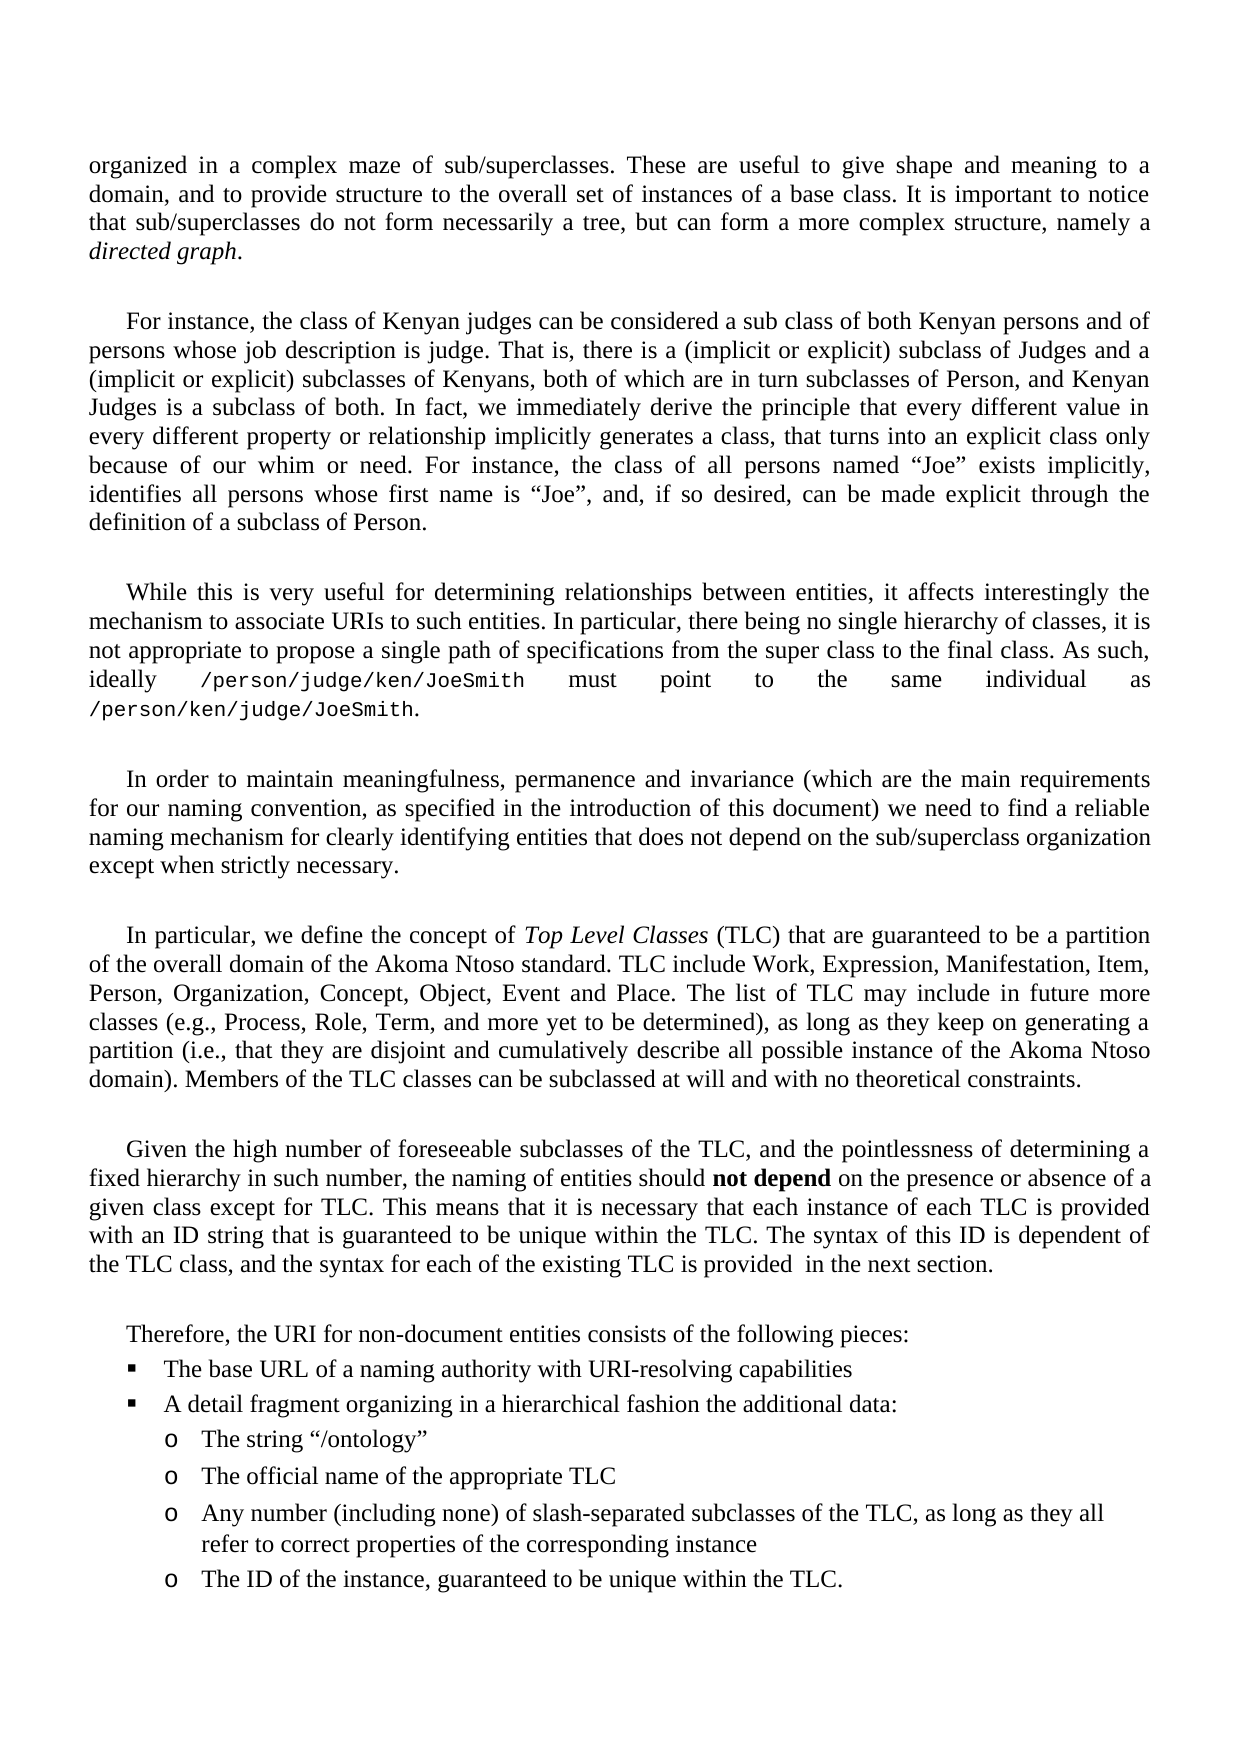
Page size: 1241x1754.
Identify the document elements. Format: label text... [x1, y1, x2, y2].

list Any number (including none) of slash-separated subclasses of the TLC, as long as they all refer to correct properties of the corresponding instance [164, 1498, 1151, 1558]
text organized in a complex maze of sub/superclasses. These are useful to give shape and meaning to a domain, and to provide structure to the overall set of instances of a base class. It is important to notice that sub/superclasses do not form necessarily a tree, but can form a more complex structure, namely a directed graph. [89, 150, 1151, 265]
text For instance, the class of Kenyan judges can be considered a sub class of both Kenyan persons and of persons whose job description is judge. That is, there is a (implicit or explicit) subclass of Judges and a (implicit or explicit) subclasses of Kenyans, both of which are in turn subclasses of Person, and Kenyan Judges is a subclass of both. In fact, we immediately derive the principle that every different value in every different property or relationship implicitly generates a class, that turns into an explicit class only because of our whim or need. For instance, the class of all persons named “Joe” exists implicitly, identifies all persons whose first name is “Joe”, and, if so desired, can be made explicit through the definition of a subclass of Person. [89, 306, 1151, 536]
list A detail fragment organizing in a hierarchical fashion the additional data: [126, 1389, 1151, 1418]
text In order to maintain meaningfulness, permanence and invariance (which are the main requirements for our naming convention, as specified in the introduction of this document) we need to find a reliable naming mechanism for clearly identifying entities that does not depend on the sub/superclass organization except when strictly necessary. [89, 764, 1151, 879]
text Given the high number of foreseeable subclasses of the TLC, and the pointlessness of determining a fixed hierarchy in such number, the naming of entities should not depend on the presence or absence of a given class except for TLC. This means that it is necessary that each instance of each TLC is provided with an ID string that is guaranteed to be unique within the TLC. The syntax of this ID is dependent of the TLC class, and the syntax for each of the existing TLC is provided in the next section. [89, 1134, 1151, 1278]
list The string “/ontology” [164, 1424, 1151, 1455]
text In particular, we define the concept of Top Level Classes (TLC) that are guaranteed to be a partition of the overall domain of the Akoma Ntoso standard. TLC include Work, Expression, Manifestation, Item, Person, Organization, Concept, Object, Event and Place. The list of TLC may include in future more classes (e.g., Process, Role, Term, and more yet to be determined), as long as they keep on generating a partition (i.e., that they are disjoint and cumulatively describe all possible instance of the Akoma Ntoso domain). Members of the TLC classes can be subclassed at will and with no theoretical constraints. [89, 920, 1151, 1093]
list The base URL of a naming authority with URI-resolving capabilities [126, 1354, 1151, 1383]
text Therefore, the URI for non-document entities consists of the following pieces: [89, 1319, 1151, 1348]
text While this is very useful for determining relationships between entities, it affects interestingly the mechanism to associate URIs to such entities. In particular, there being no single hierarchy of classes, it is not appropriate to propose a single path of specifications from the super class to the final class. As such, ideally /person/judge/ken/JoeSmith must point to the same individual as /person/ken/judge/JoeSmith. [89, 577, 1151, 723]
list The ID of the instance, guaranteed to be unique within the TLC. [164, 1564, 1151, 1595]
list The official name of the appropriate TLC [164, 1461, 1151, 1492]
